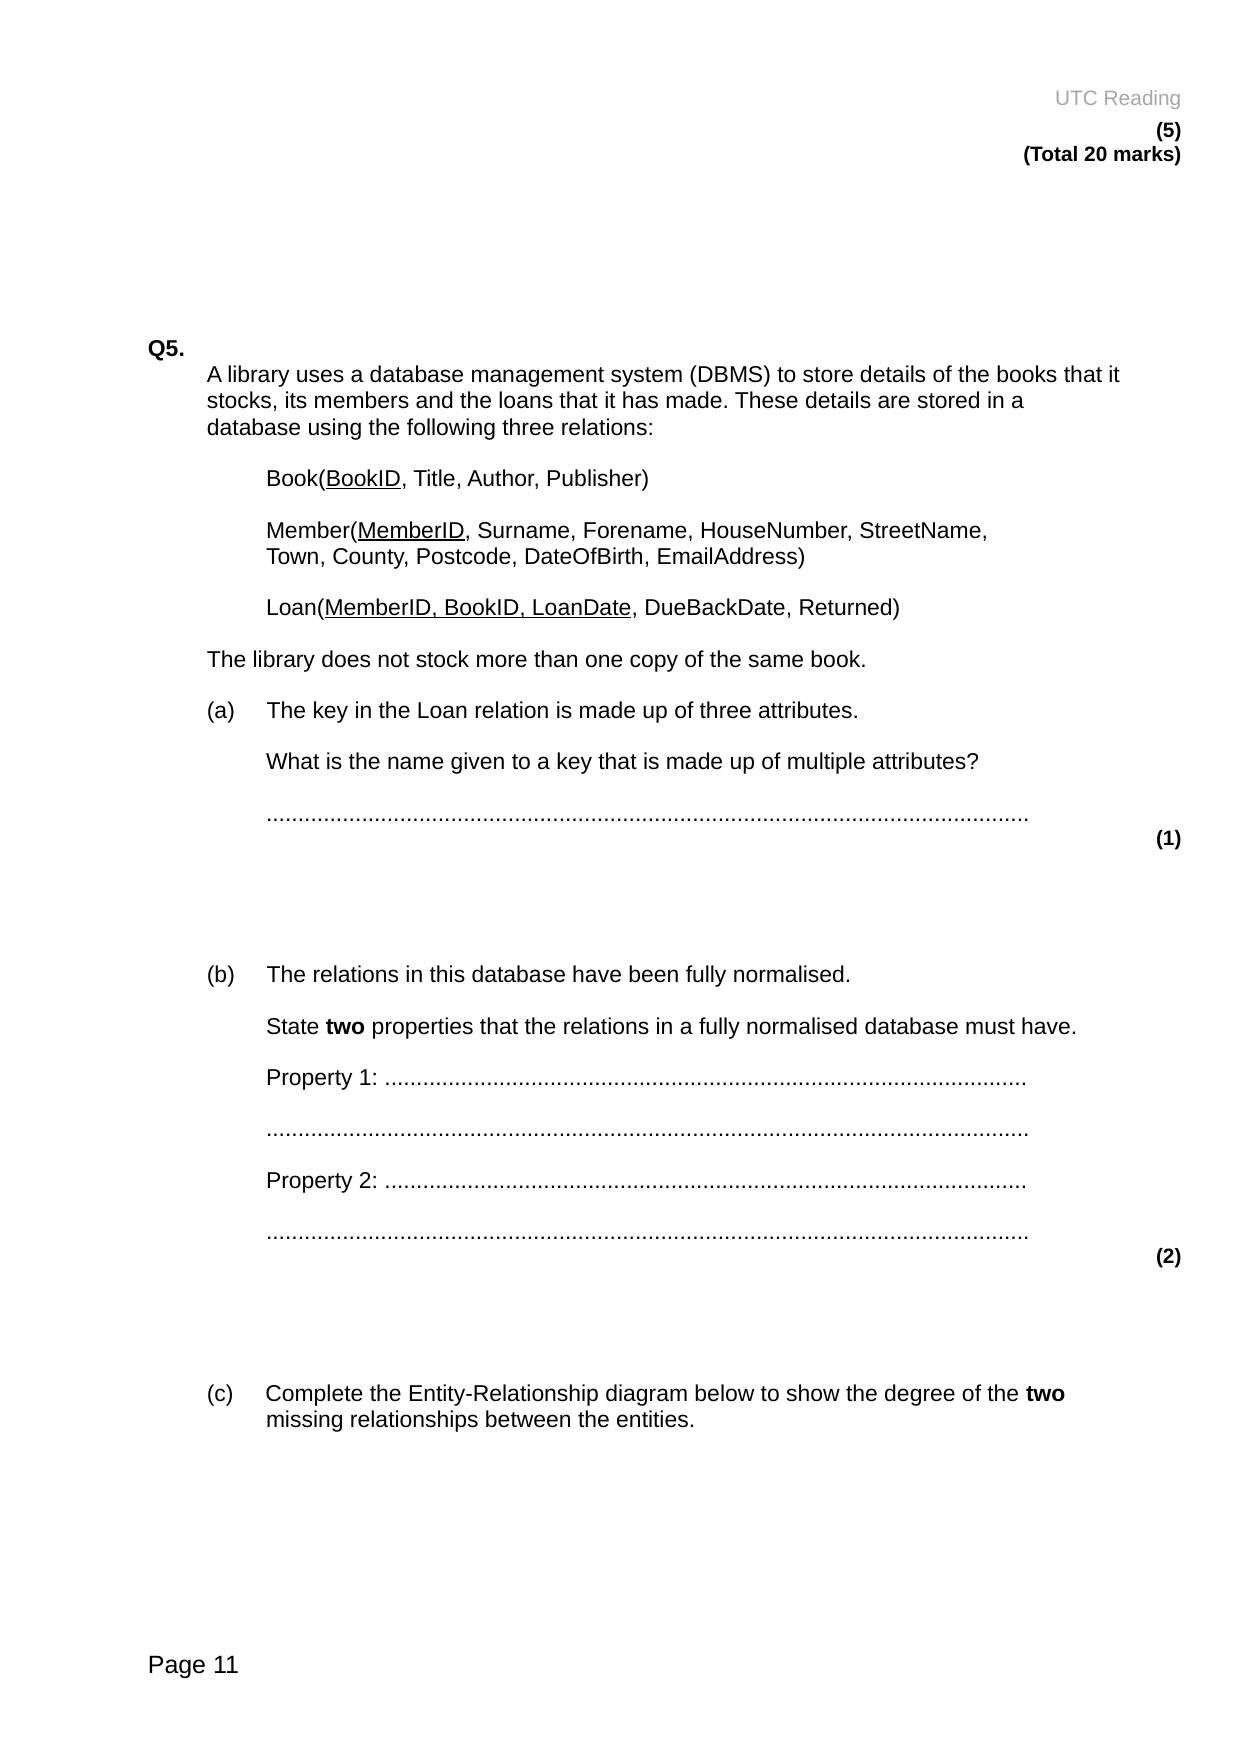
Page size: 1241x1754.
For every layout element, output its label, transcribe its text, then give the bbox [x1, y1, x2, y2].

text Member(MemberID, Surname, Forename, HouseNumber, StreetName, Town, County, Postcode, DateOfBirth, EmailAddress) [266, 517, 1122, 569]
text The library does not stock more than one copy of the same book. [207, 646, 1122, 672]
text ........................................................................................................................ [266, 800, 1122, 826]
text (Total 20 marks) [148, 142, 1181, 166]
text Property 2: ..................................................................................................... [266, 1167, 1122, 1193]
text (b) The relations in this database have been fully normalised. [207, 961, 1122, 988]
text Book(BookID, Title, Author, Publisher) [266, 465, 1122, 492]
text (1) [148, 826, 1181, 850]
text ........................................................................................................................ [266, 1218, 1122, 1244]
text Loan(MemberID, BookID, LoanDate, DueBackDate, Returned) [266, 594, 1122, 621]
text ........................................................................................................................ [266, 1115, 1122, 1142]
text What is the name given to a key that is made up of multiple attributes? [266, 748, 1122, 775]
text Q5. A library uses a database management system (DBMS) to store details of the books that it stocks, its members and the loans that it has made. These details are stored in a database using the following three relations: [148, 335, 1122, 440]
text (a) The key in the Loan relation is made up of three attributes. [207, 697, 1122, 723]
text (c) Complete the Entity-Relationship diagram below to show the degree of the two missing relationships between the entities. [207, 1379, 1122, 1432]
text (2) [148, 1244, 1181, 1268]
text (5) [148, 118, 1181, 142]
text Property 1: ..................................................................................................... [266, 1064, 1122, 1090]
text State two properties that the relations in a fully normalised database must have. [266, 1013, 1122, 1039]
